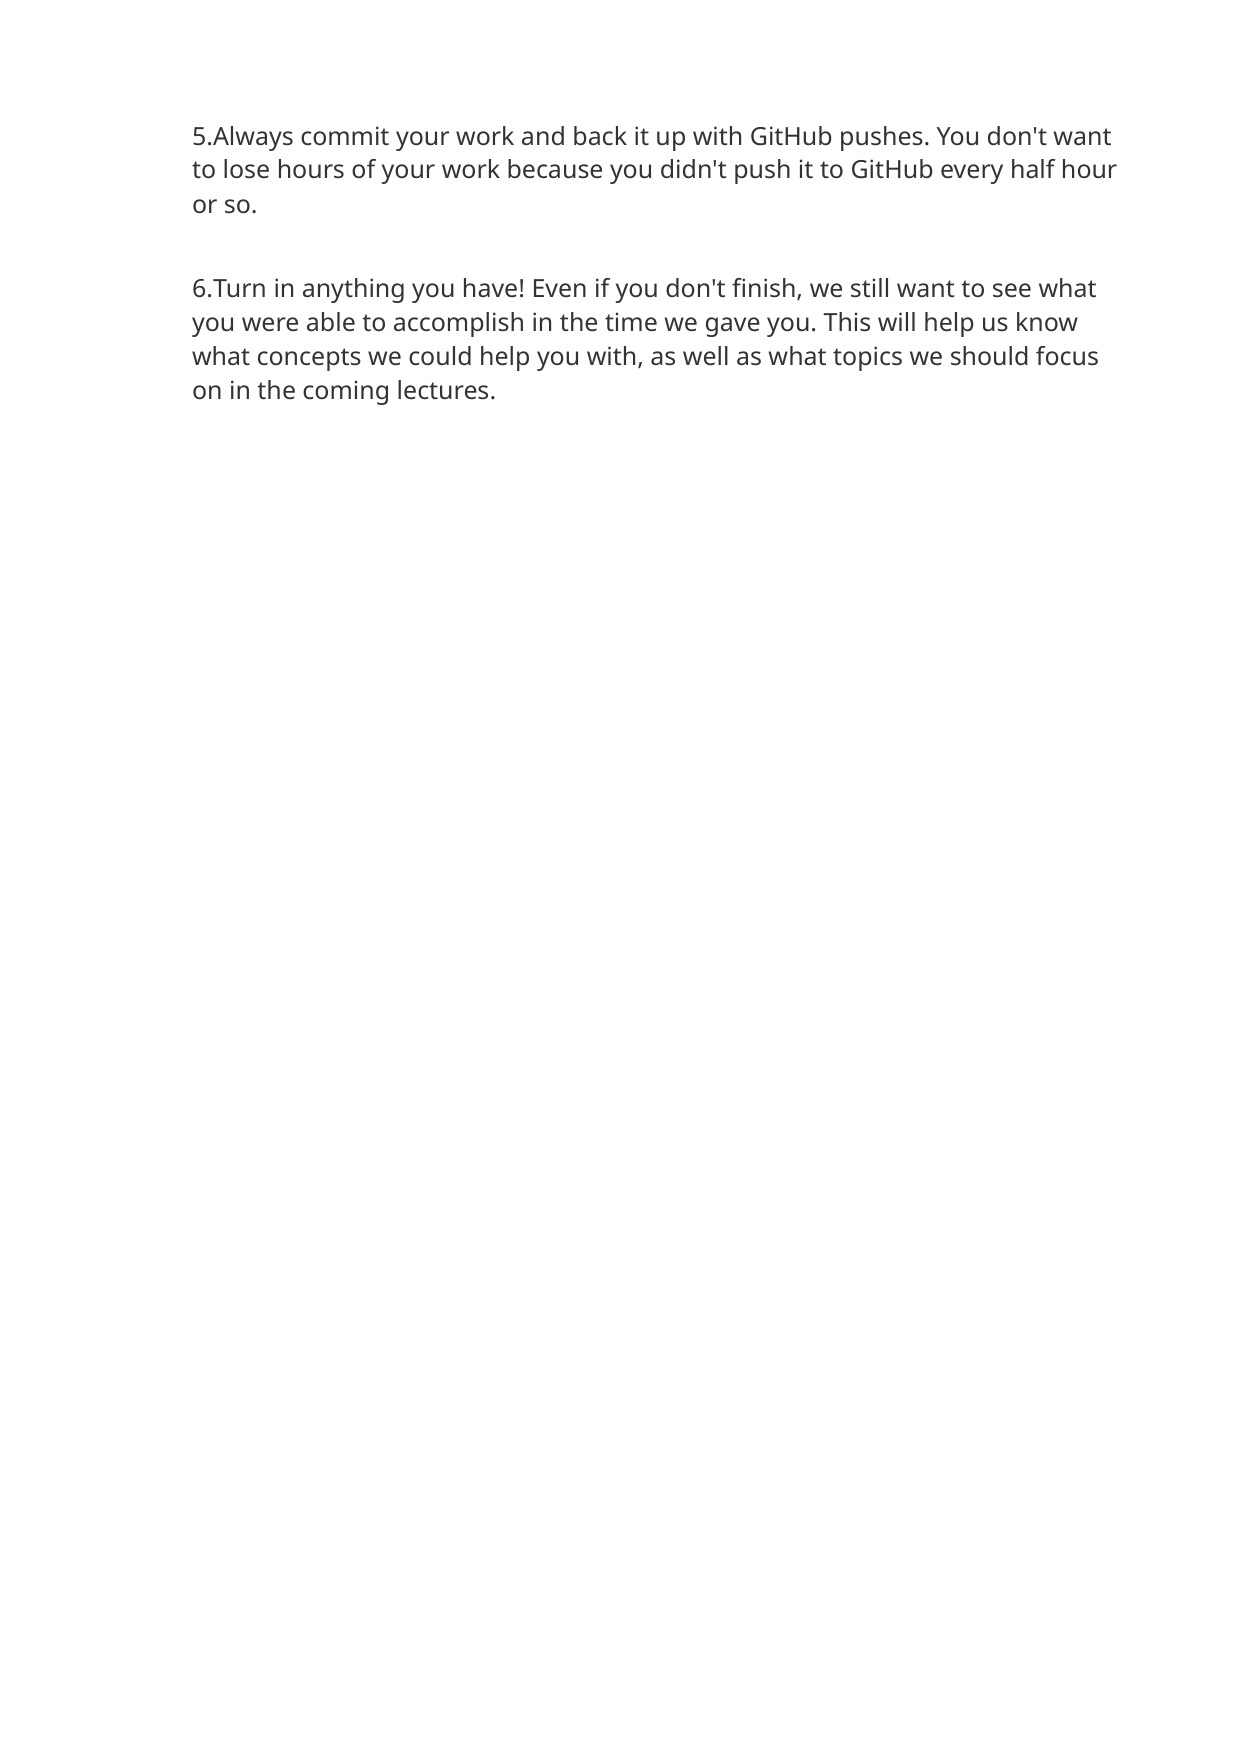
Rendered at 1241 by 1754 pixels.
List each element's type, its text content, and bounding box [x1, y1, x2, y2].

list Turn in anything you have! Even if you don't finish, we still want to see what you were able to accomplish in the time we gave you. This will help us know what concepts we could help you with, as well as what topics we should focus on in the coming lectures. [118, 270, 1122, 407]
list Always commit your work and back it up with GitHub pushes. You don't want to lose hours of your work because you didn't push it to GitHub every half hour or so. [118, 118, 1122, 220]
